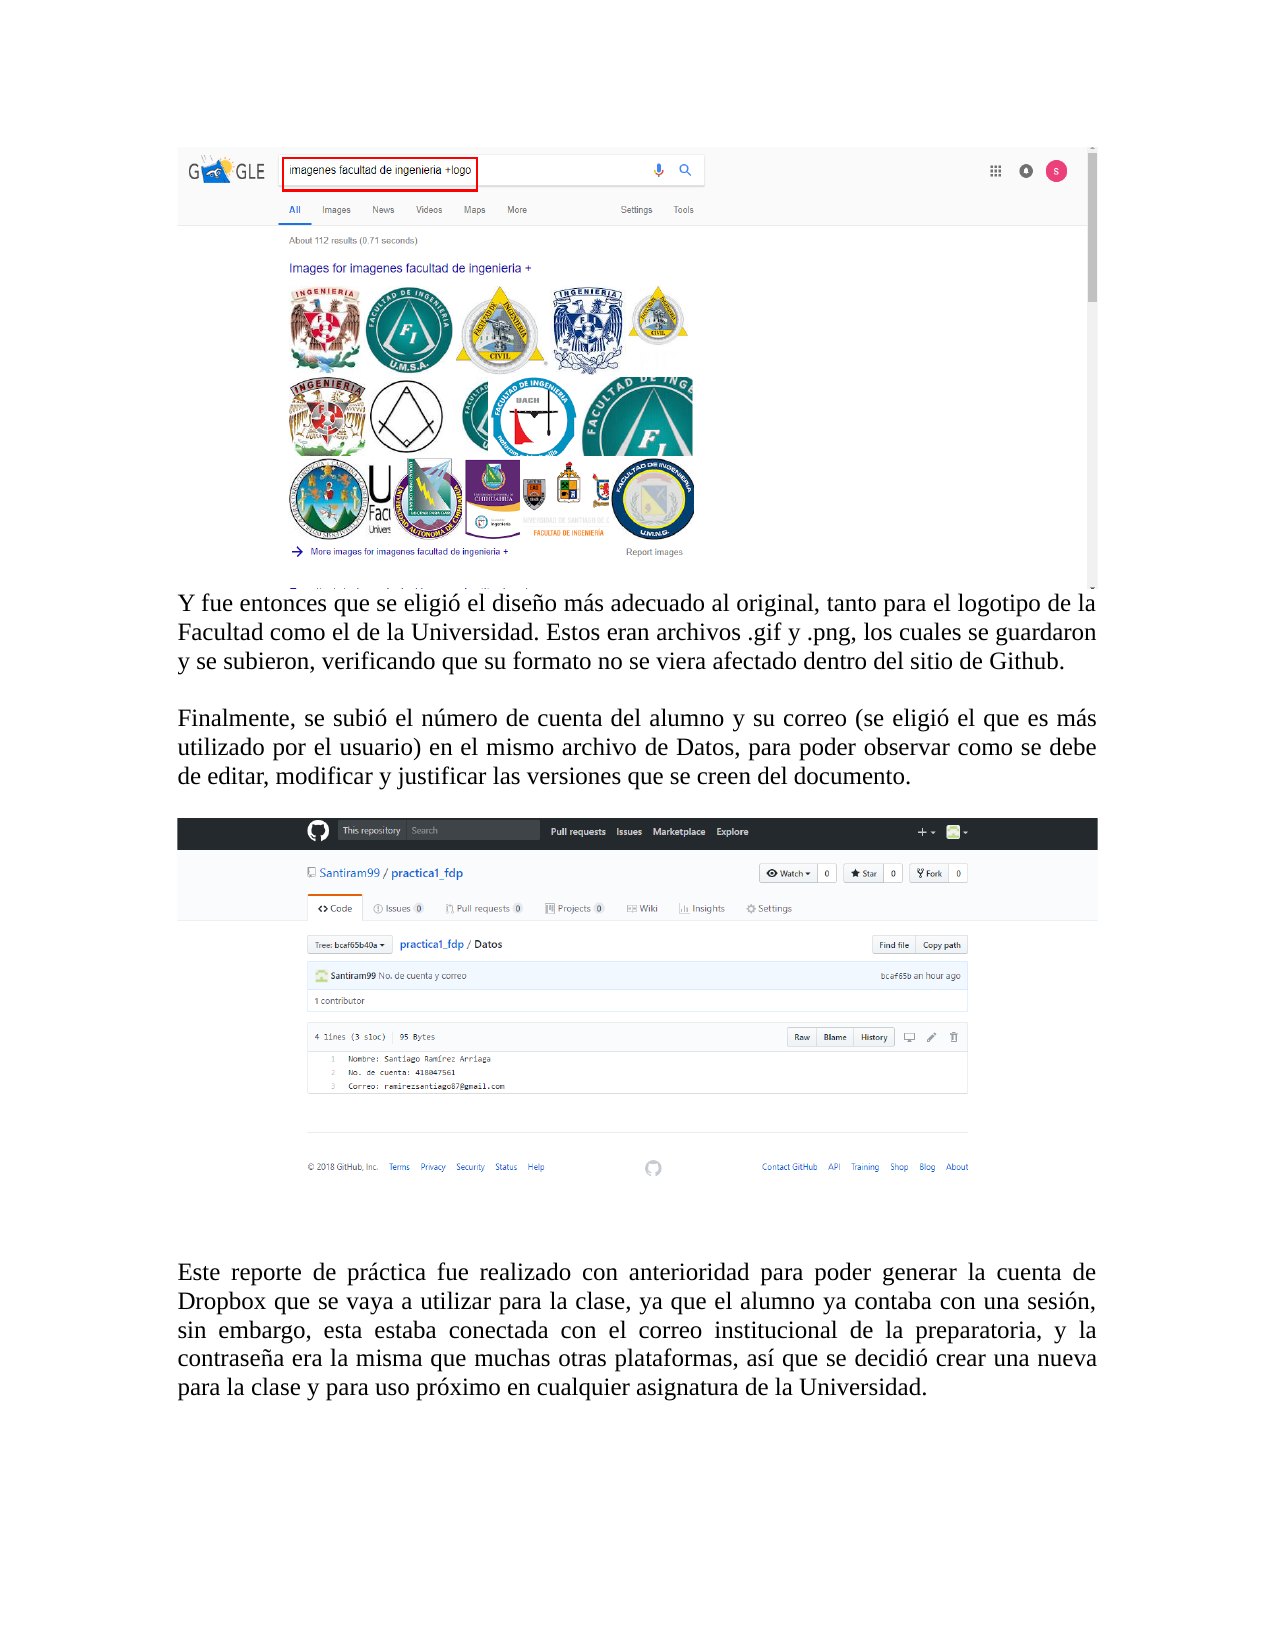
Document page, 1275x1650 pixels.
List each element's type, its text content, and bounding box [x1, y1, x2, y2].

picture [177, 818, 1098, 1258]
text Y fue entonces que se eligió el diseño más adecuado al original, tanto para el logotipo de la Facultad como el de la Universidad. Estos eran archivos .gif y .png, los cuales se guardaron y se subieron, verificando que su formato no se viera afectado dentro del sitio de Github. [177, 589, 1098, 674]
text Este reporte de práctica fue realizado con anterioridad para poder generar la cuenta de Dropbox que se vaya a utilizar para la clase, ya que el alumno ya contaba con una sesión, sin embargo, esta estaba conectada con el correo institucional de la preparatoria, y la contraseña era la misma que muchas otras plataformas, así que se decidió crear una nueva para la clase y para uso próximo en cualquier asignatura de la Universidad. [177, 1258, 1098, 1401]
text Finalmente, se subió el número de cuenta del alumno y su correo (se eligió el que es más utilizado por el usuario) en el mismo archivo de Datos, para poder observar como se debe de editar, modificar y justificar las versiones que se creen del documento. [177, 703, 1098, 789]
picture [177, 147, 1098, 589]
